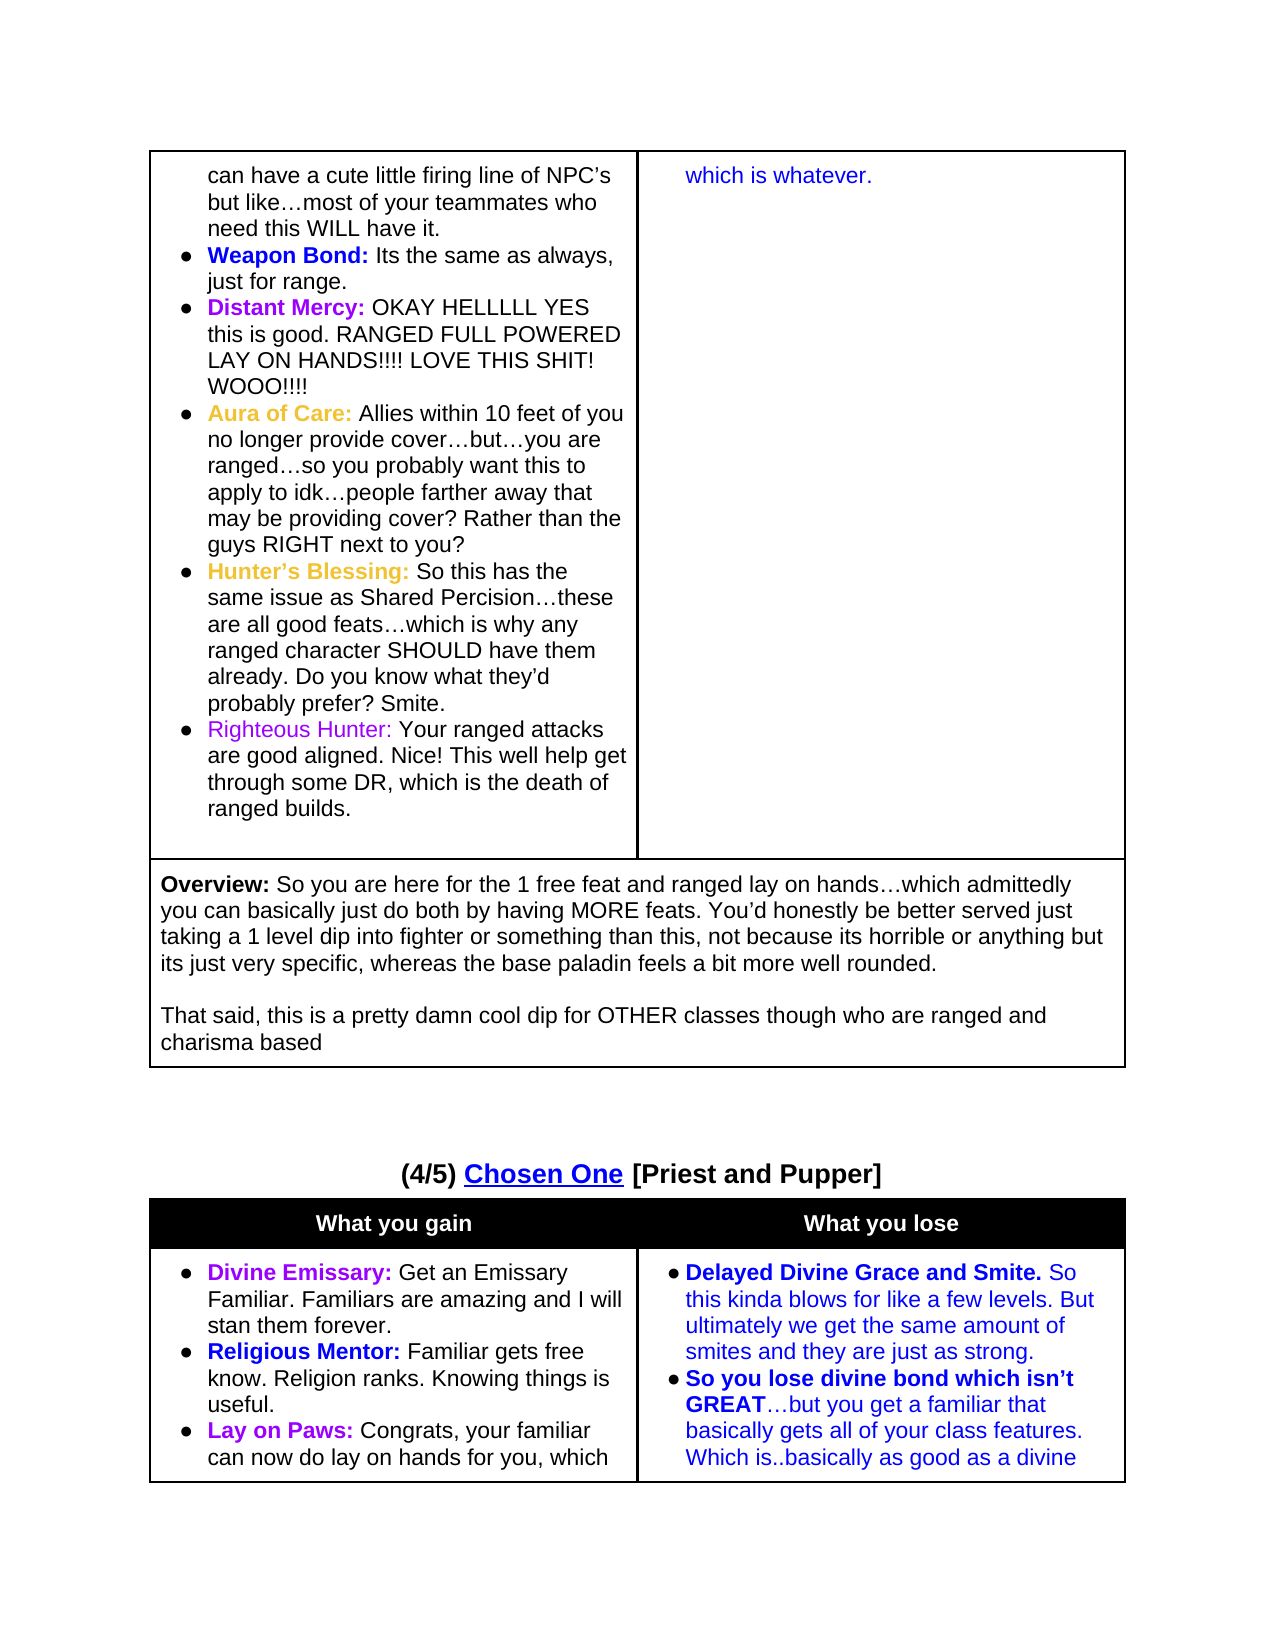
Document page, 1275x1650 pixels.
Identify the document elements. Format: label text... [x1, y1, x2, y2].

table_cell which is whatever. [639, 152, 1124, 858]
table_cell Overview: So you are here for the 1 free feat and ranged lay on hands…which admittedly you can basically just do both by having MORE feats. You’d honestly be better served just taking a 1 level dip into fighter or something than this, not because its horrible or anything but its just very specific, whereas the base paladin feels a bit more well rounded. That said, this is a pretty damn cool dip for OTHER classes though who are ranged and charisma based [151, 860, 1124, 1066]
table_header (4/5) Chosen One [Priest and Pupper] [151, 1133, 1124, 1197]
table_cell can have a cute little firing line of NPC’s but like…most of your teammates who need this WILL have it. Weapon Bond: Its the same as always, just for range. Distant Mercy: OKAY HELLLLL YES this is good. RANGED FULL POWERED LAY ON HANDS!!!! LOVE THIS SHIT! WOOO!!!! Aura of Care: Allies within 10 feet of you no longer provide cover…but…you are ranged…so you probably want this to apply to idk…people farther away that may be providing cover? Rather than the guys RIGHT next to you? Hunter’s Blessing: So this has the same issue as Shared Percision…these are all good feats…which is why any ranged character SHOULD have them already. Do you know what they’d probably prefer? Smite. Righteous Hunter: Your ranged attacks are good aligned. Nice! This well help get through some DR, which is the death of ranged builds. [151, 152, 636, 858]
table_cell Divine Emissary: Get an Emissary Familiar. Familiars are amazing and I will stan them forever. Religious Mentor: Familiar gets free know. Religion ranks. Knowing things is useful. Lay on Paws: Congrats, your familiar can now do lay on hands for you, which [151, 1249, 636, 1481]
table_cell Delayed Divine Grace and Smite. So this kinda blows for like a few levels. But ultimately we get the same amount of smites and they are just as strong. So you lose divine bond which isn’t GREAT…but you get a familiar that basically gets all of your class features. Which is..basically as good as a divine [639, 1249, 1124, 1481]
table_cell What you gain [151, 1200, 636, 1247]
table_cell What you lose [639, 1200, 1124, 1247]
